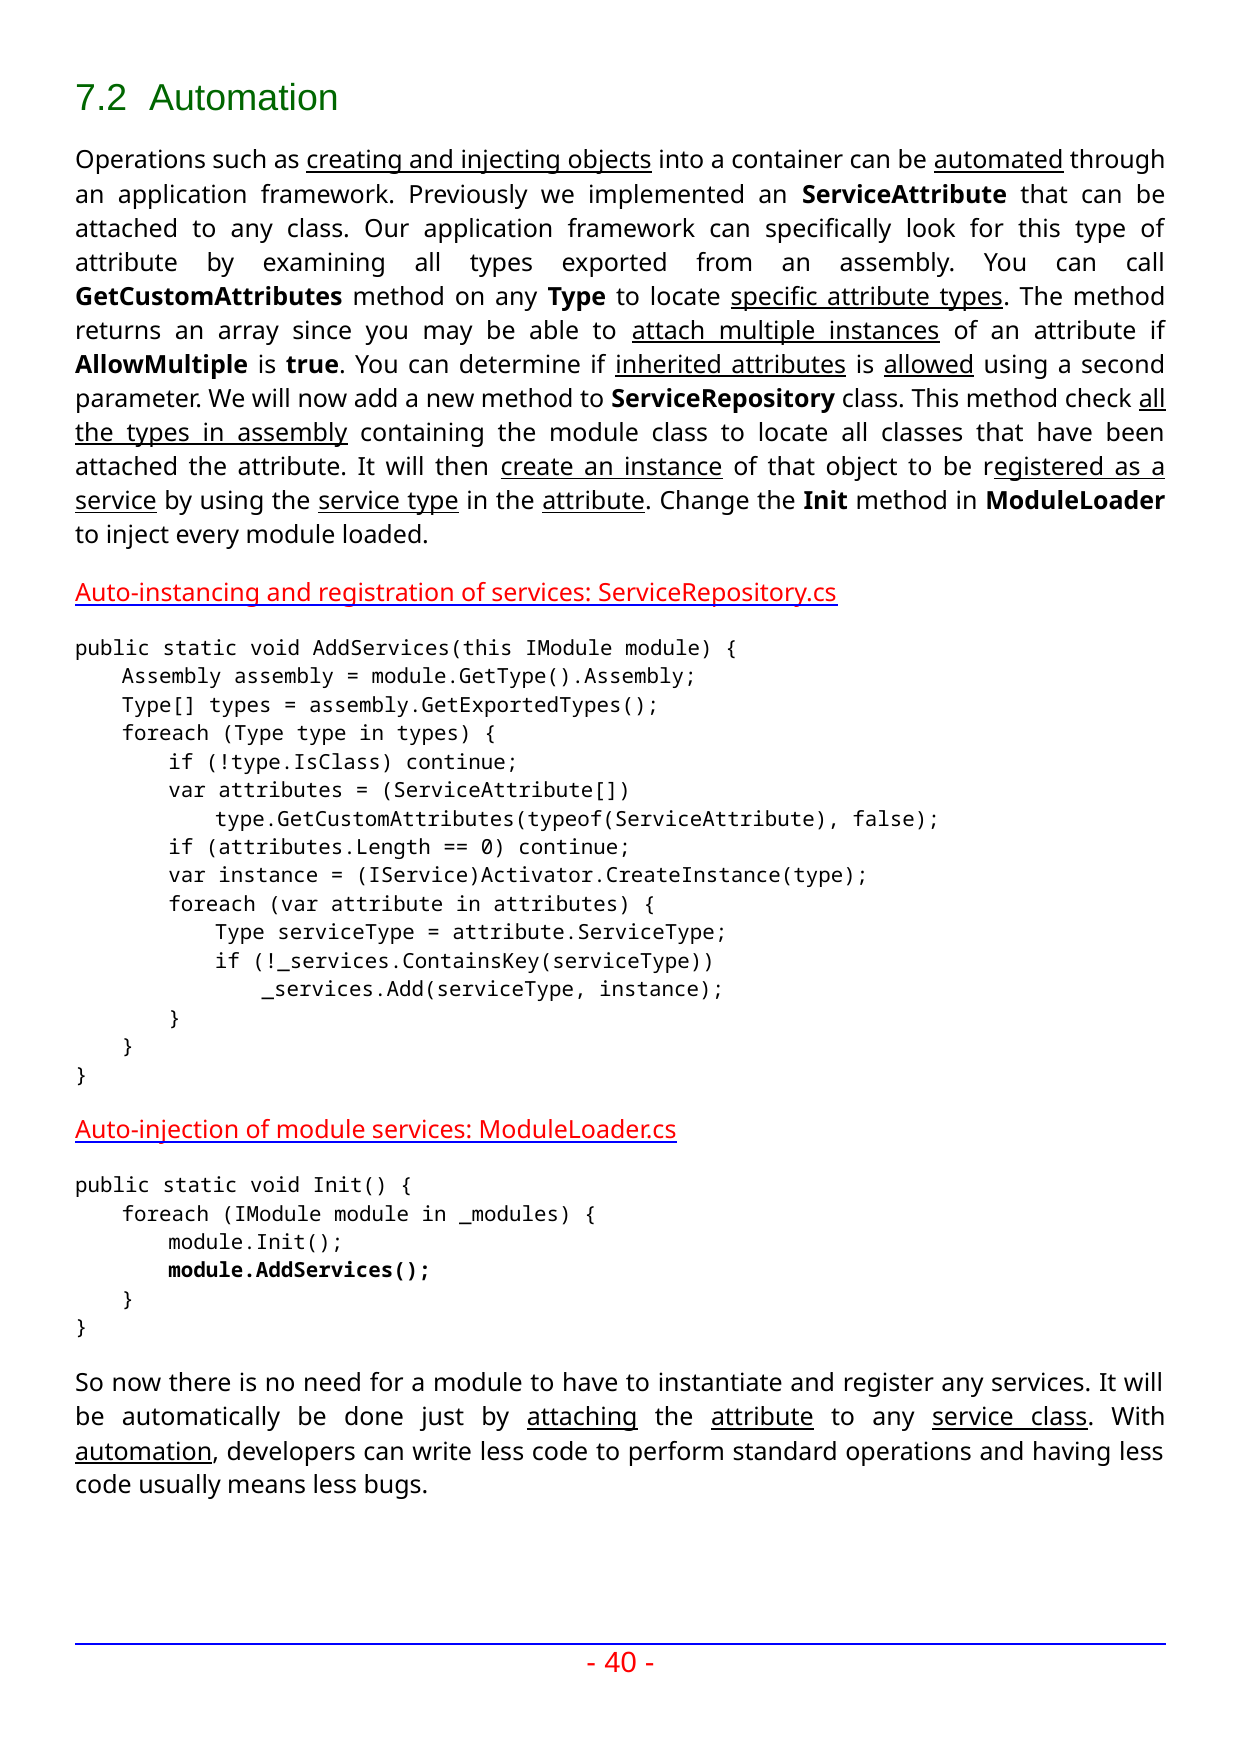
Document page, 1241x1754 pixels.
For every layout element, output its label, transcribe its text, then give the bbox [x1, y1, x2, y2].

text Operations such as creating and injecting objects into a container can be automated through an application framework. Previously we implemented an ServiceAttribute that can be attached to any class. Our application framework can specifically look for this type of attribute by examining all types exported from an assembly. You can call GetCustomAttributes method on any Type to locate specific attribute types. The method returns an array since you may be able to attach multiple instances of an attribute if AllowMultiple is true. You can determine if inherited attributes is allowed using a second parameter. We will now add a new method to ServiceRepository class. This method check all the types in assembly containing the module class to locate all classes that have been attached the attribute. It will then create an instance of that object to be registered as a service by using the service type in the attribute. Change the Init method in ModuleLoader to inject every module loaded. [75, 142, 1166, 551]
text } [75, 1003, 1166, 1031]
text var instance = (IService)Activator.CreateInstance(type); [75, 861, 1166, 889]
text foreach (var attribute in attributes) { [75, 889, 1166, 917]
text foreach (IModule module in _modules) { [75, 1199, 1166, 1227]
text Assembly assembly = module.GetType().Assembly; [75, 662, 1166, 690]
text } [75, 1060, 1166, 1088]
text type.GetCustomAttributes(typeof(ServiceAttribute), false); [75, 804, 1166, 832]
text if (!_services.ContainsKey(serviceType)) [75, 946, 1166, 974]
text _services.Add(serviceType, instance); [75, 974, 1166, 1003]
text if (attributes.Length == 0) continue; [75, 832, 1166, 861]
text Type[] types = assembly.GetExportedTypes(); [75, 690, 1166, 718]
text } [75, 1031, 1166, 1060]
text Auto-instancing and registration of services: ServiceRepository.cs [75, 575, 1166, 609]
text Auto-injection of module services: ModuleLoader.cs [75, 1112, 1166, 1146]
text So now there is no need for a module to have to instantiate and register any services. It will be automatically be done just by attaching the attribute to any service class. With automation, developers can write less code to perform standard operations and having less code usually means less bugs. [75, 1365, 1166, 1501]
text public static void Init() { [75, 1170, 1166, 1199]
text Type serviceType = attribute.ServiceType; [75, 917, 1166, 946]
text } [75, 1284, 1166, 1312]
text } [75, 1312, 1166, 1341]
text 7.2 Automation [75, 75, 1166, 118]
text if (!type.IsClass) continue; [75, 747, 1166, 775]
text module.AddServices(); [75, 1256, 1166, 1284]
text var attributes = (ServiceAttribute[]) [75, 775, 1166, 804]
text foreach (Type type in types) { [75, 718, 1166, 747]
text public static void AddServices(this IModule module) { [75, 633, 1166, 662]
text module.Init(); [75, 1227, 1166, 1256]
